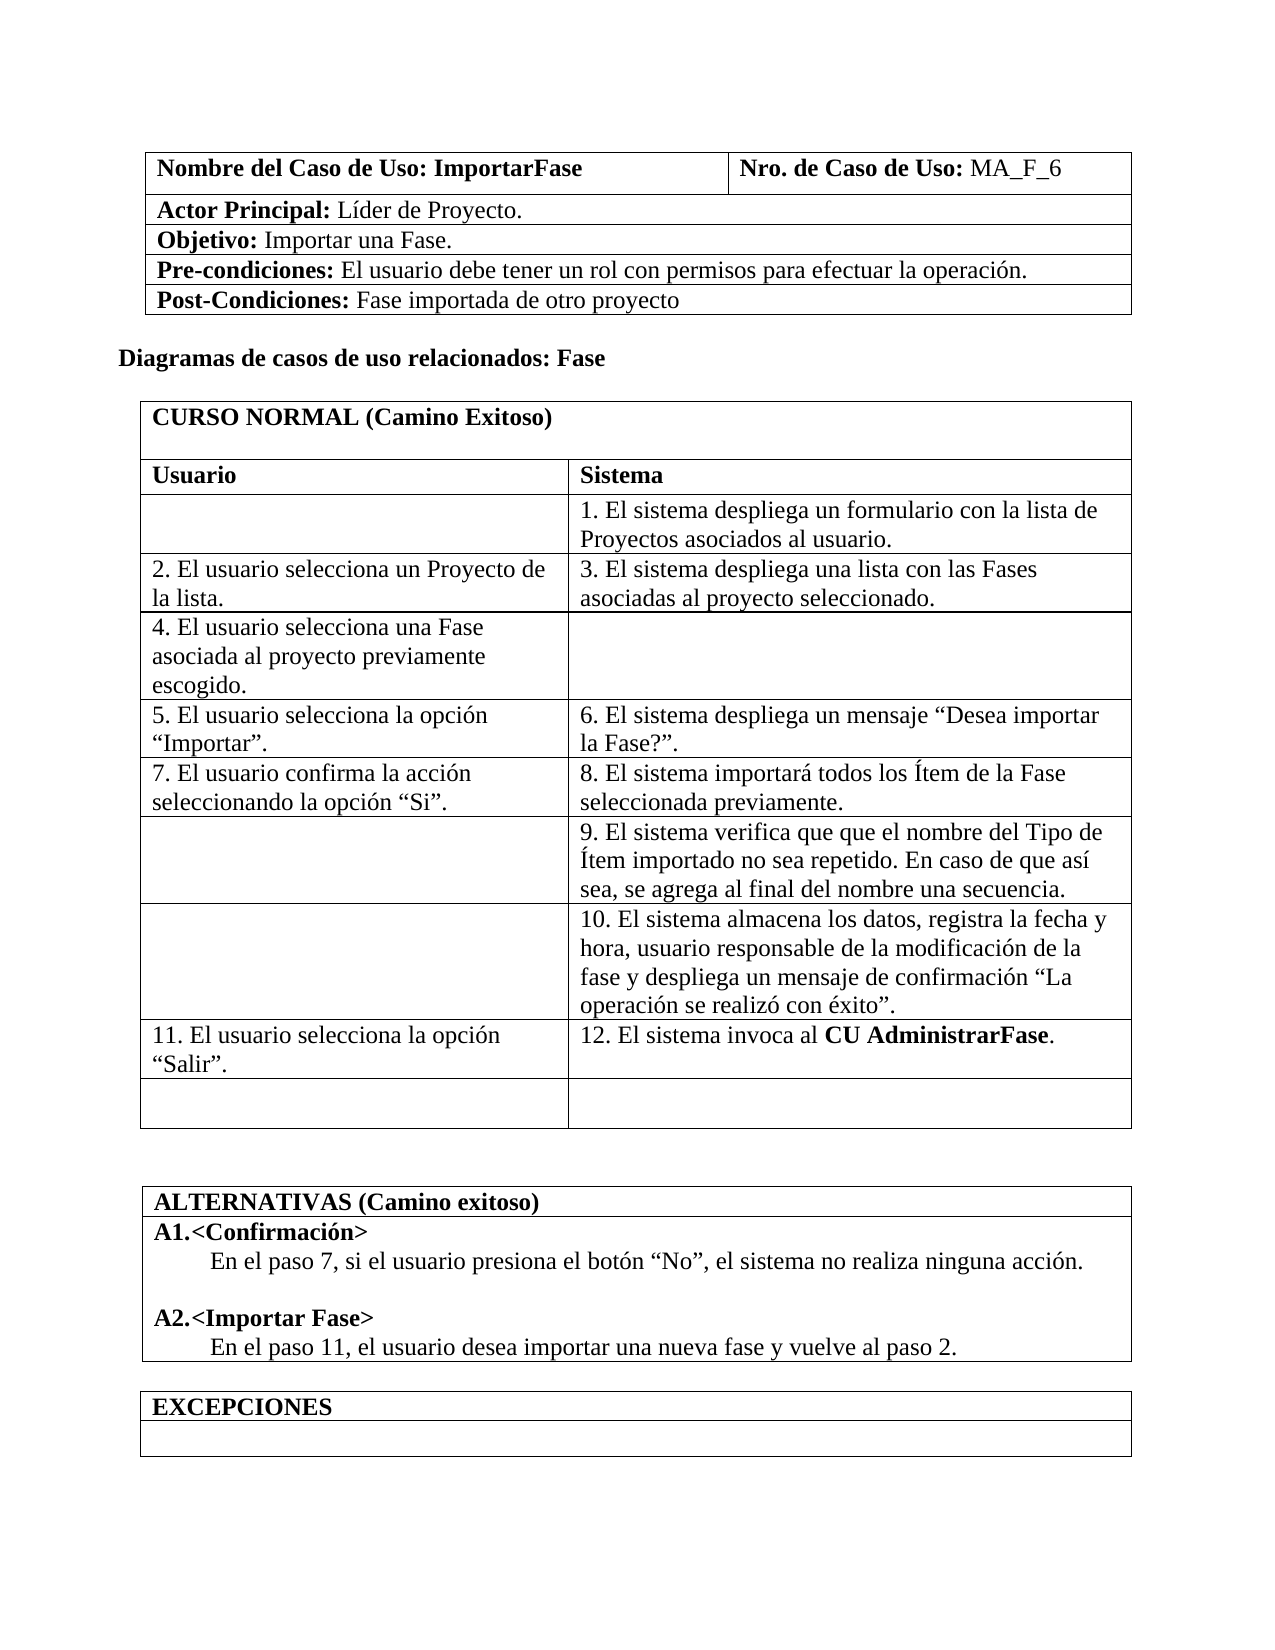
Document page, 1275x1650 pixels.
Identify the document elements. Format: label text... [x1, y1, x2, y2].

table_cell Usuario [141, 460, 568, 494]
table_cell Pre-condiciones: El usuario debe tener un rol con permisos para efectuar la operación. [146, 255, 1131, 284]
table_cell [141, 904, 568, 1019]
table_header Nombre del Caso de Uso: ImportarFase [146, 153, 728, 194]
table_cell 12. El sistema invoca al CU AdministrarFase. [569, 1020, 1131, 1078]
table_cell Actor Principal: Líder de Proyecto. [146, 195, 1131, 224]
table_cell [569, 1079, 1131, 1128]
table_cell 8. El sistema importará todos los Ítem de la Fase seleccionada previamente. [569, 758, 1131, 816]
table_cell [141, 1421, 1131, 1456]
table_cell 10. El sistema almacena los datos, registra la fecha y hora, usuario responsable de la modificación de la fase y despliega un mensaje de confirmación “La operación se realizó con éxito”. [569, 904, 1131, 1019]
table_header Nro. de Caso de Uso: MA_F_6 [729, 153, 1131, 194]
table_header ALTERNATIVAS (Camino exitoso) [143, 1187, 1131, 1216]
table_header CURSO NORMAL (Camino Exitoso) [141, 402, 1131, 459]
table_cell 5. El usuario selecciona la opción “Importar”. [141, 700, 568, 757]
table_cell 9. El sistema verifica que que el nombre del Tipo de Ítem importado no sea repetido. En caso de que así sea, se agrega al final del nombre una secuencia. [569, 817, 1131, 903]
table_cell [569, 613, 1131, 699]
text Diagramas de casos de uso relacionados: Fase [118, 343, 1157, 372]
table_cell [141, 817, 568, 903]
table_cell 11. El usuario selecciona la opción “Salir”. [141, 1020, 568, 1078]
table_cell 7. El usuario confirma la acción seleccionando la opción “Si”. [141, 758, 568, 816]
table_cell [141, 495, 568, 553]
table_cell Sistema [569, 460, 1131, 494]
table_cell Objetivo: Importar una Fase. [146, 225, 1131, 254]
table_cell 6. El sistema despliega un mensaje “Desea importar la Fase?”. [569, 700, 1131, 757]
table_cell Post-Condiciones: Fase importada de otro proyecto [146, 285, 1131, 313]
table_cell 2. El usuario selecciona un Proyecto de la lista. [141, 554, 568, 611]
table_cell 3. El sistema despliega una lista con las Fases asociadas al proyecto seleccionado. [569, 554, 1131, 611]
table_cell <Confirmación> En el paso 7, si el usuario presiona el botón “No”, el sistema no realiza ninguna acción. <Importar Fase> En el paso 11, el usuario desea importar una nueva fase y vuelve al paso 2. [143, 1217, 1131, 1361]
table_cell 1. El sistema despliega un formulario con la lista de Proyectos asociados al usuario. [569, 495, 1131, 553]
table_header EXCEPCIONES [141, 1392, 1131, 1420]
table_cell [141, 1079, 568, 1128]
table_cell 4. El usuario selecciona una Fase asociada al proyecto previamente escogido. [141, 613, 568, 699]
